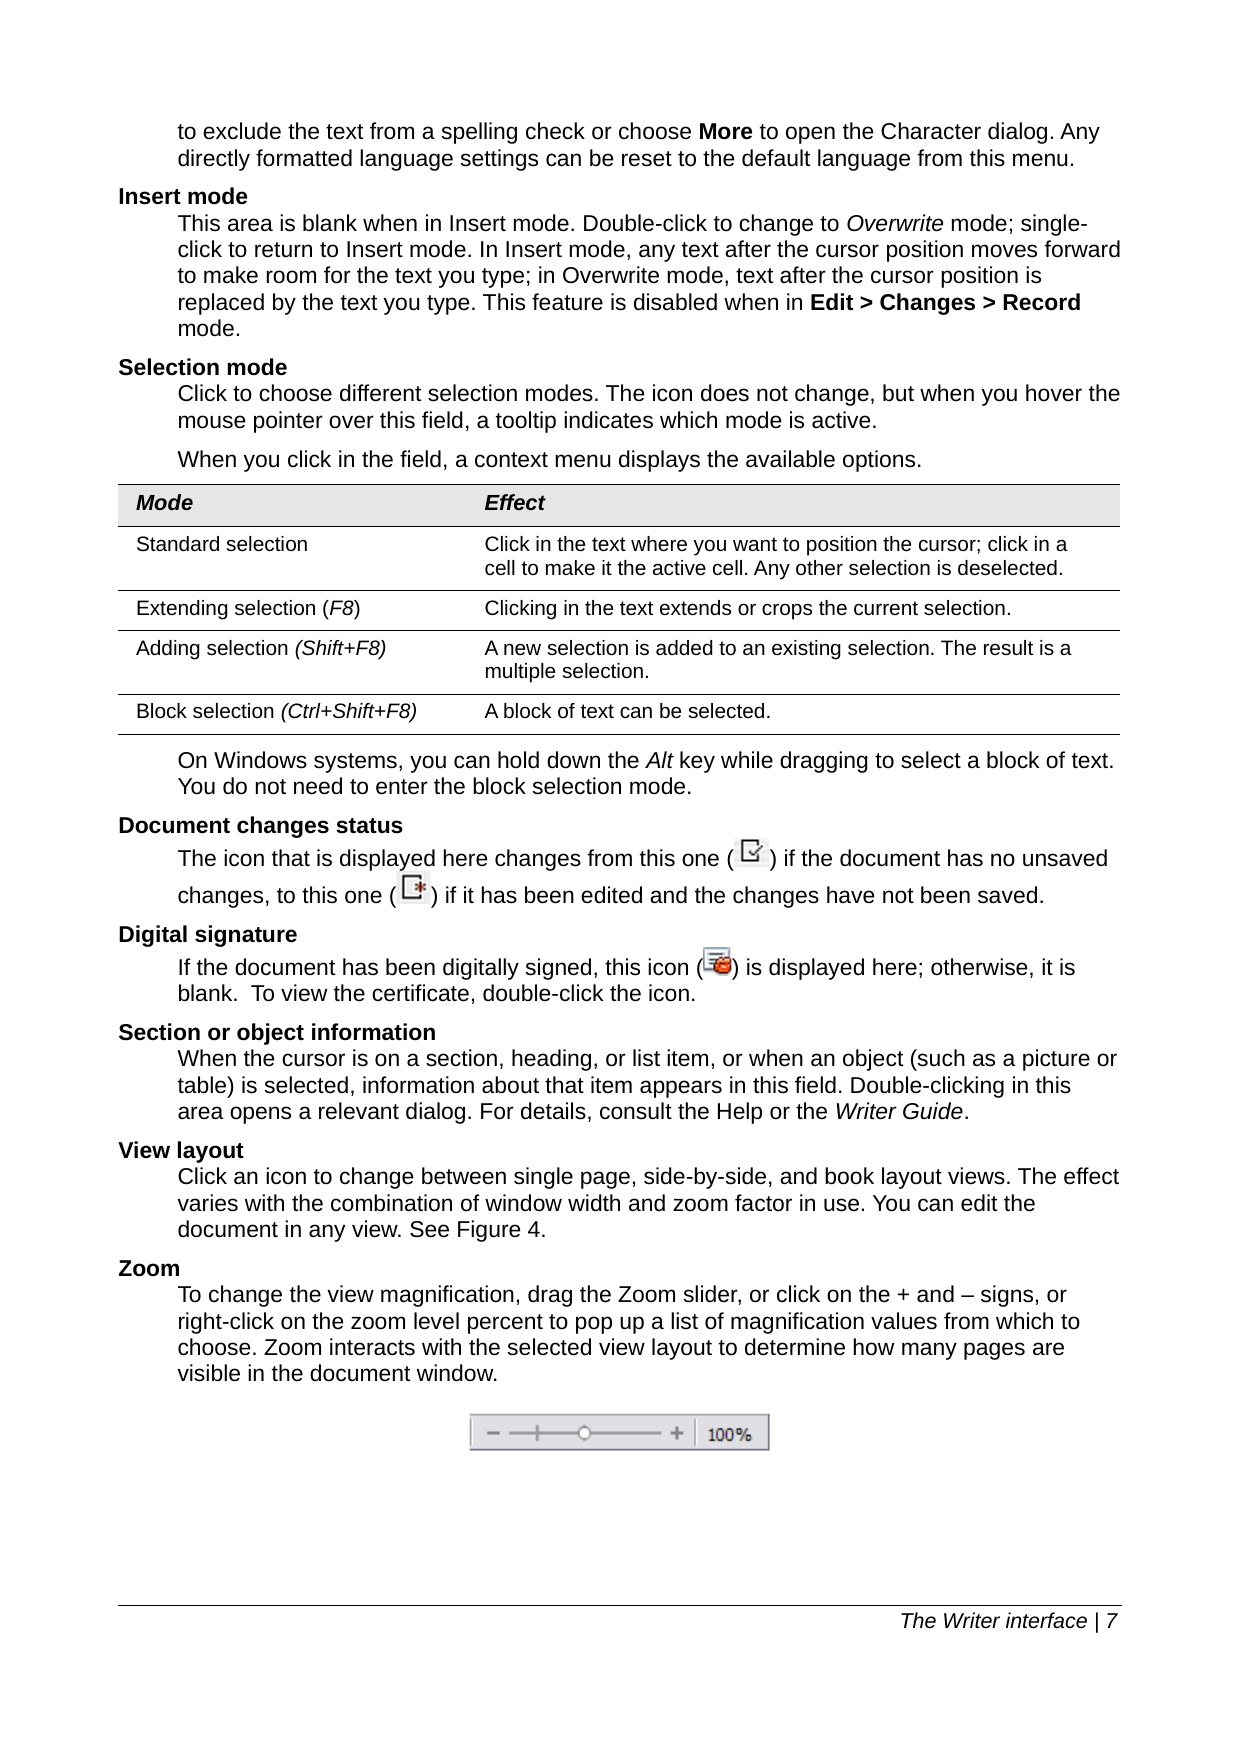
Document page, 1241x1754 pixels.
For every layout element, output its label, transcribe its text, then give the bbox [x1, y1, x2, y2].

picture [703, 947, 732, 976]
text This area is blank when in Insert mode. Double-click to change to Overwrite mode; single-click to return to Insert mode. In Insert mode, any text after the cursor position moves forward to make room for the text you type; in Overwrite mode, text after the cursor position is replaced by the text you type. This feature is disabled when in Edit > Changes > Record mode. [177, 210, 1122, 341]
text Click to choose different selection modes. The icon does not change, but when you hover the mouse pointer over this field, a tooltip indicates which mode is active. [177, 380, 1122, 433]
text When the cursor is on a section, heading, or list item, or when an object (such as a picture or table) is selected, information about that item appears in this field. Double-clicking in this area opens a relevant dialog. For details, consult the Help or the Writer Guide. [177, 1045, 1122, 1124]
text Section or object information [118, 1019, 1122, 1045]
text to exclude the text from a spelling check or choose More to open the Character dialog. Any directly formatted language settings can be reset to the default language from this menu. [177, 118, 1122, 171]
table_cell Adding selection (Shift+F8) [118, 631, 467, 693]
table_cell Standard selection [118, 527, 467, 589]
text The icon that is displayed here changes from this one () if the document has no unsaved changes, to this one () if it has been edited and the changes have not been saved. [177, 838, 1122, 908]
text Click an icon to change between single page, side-by-side, and book layout views. The effect varies with the combination of window width and zoom factor in use. You can edit the document in any view. See Figure 4. [177, 1163, 1122, 1242]
picture [396, 871, 431, 904]
picture [467, 1411, 773, 1454]
text View layout [118, 1137, 1122, 1163]
text When you click in the field, a context menu displays the available options. [177, 446, 1122, 472]
text On Windows systems, you can hold down the Alt key while dragging to select a block of text. You do not need to enter the block selection mode. [177, 747, 1122, 799]
text To change the view magnification, drag the Zoom slider, or click on the + and – signs, or right-click on the zoom level percent to pop up a list of magnification values from which to choose. Zoom interacts with the selected view layout to determine how many pages are visible in the document window. [177, 1281, 1122, 1387]
table_cell Block selection (Ctrl+Shift+F8) [118, 695, 467, 733]
table_cell A new selection is added to an existing selection. The result is a multiple selection. [467, 631, 1120, 693]
text Zoom [118, 1255, 1122, 1281]
table_header Mode [118, 485, 467, 526]
picture [733, 838, 770, 867]
table_cell Extending selection (F8) [118, 591, 467, 629]
text Document changes status [118, 812, 1122, 838]
table_cell Click in the text where you want to position the cursor; click in a cell to make it the active cell. Any other selection is deselected. [467, 527, 1120, 589]
table_cell A block of text can be selected. [467, 695, 1120, 733]
table_header Effect [467, 485, 1120, 526]
text If the document has been digitally signed, this icon () is displayed here; otherwise, it is blank. To view the certificate, double-click the icon. [177, 947, 1122, 1007]
text Digital signature [118, 921, 1122, 947]
table_cell Clicking in the text extends or crops the current selection. [467, 591, 1120, 629]
text Selection mode [118, 354, 1122, 380]
text Insert mode [118, 183, 1122, 210]
